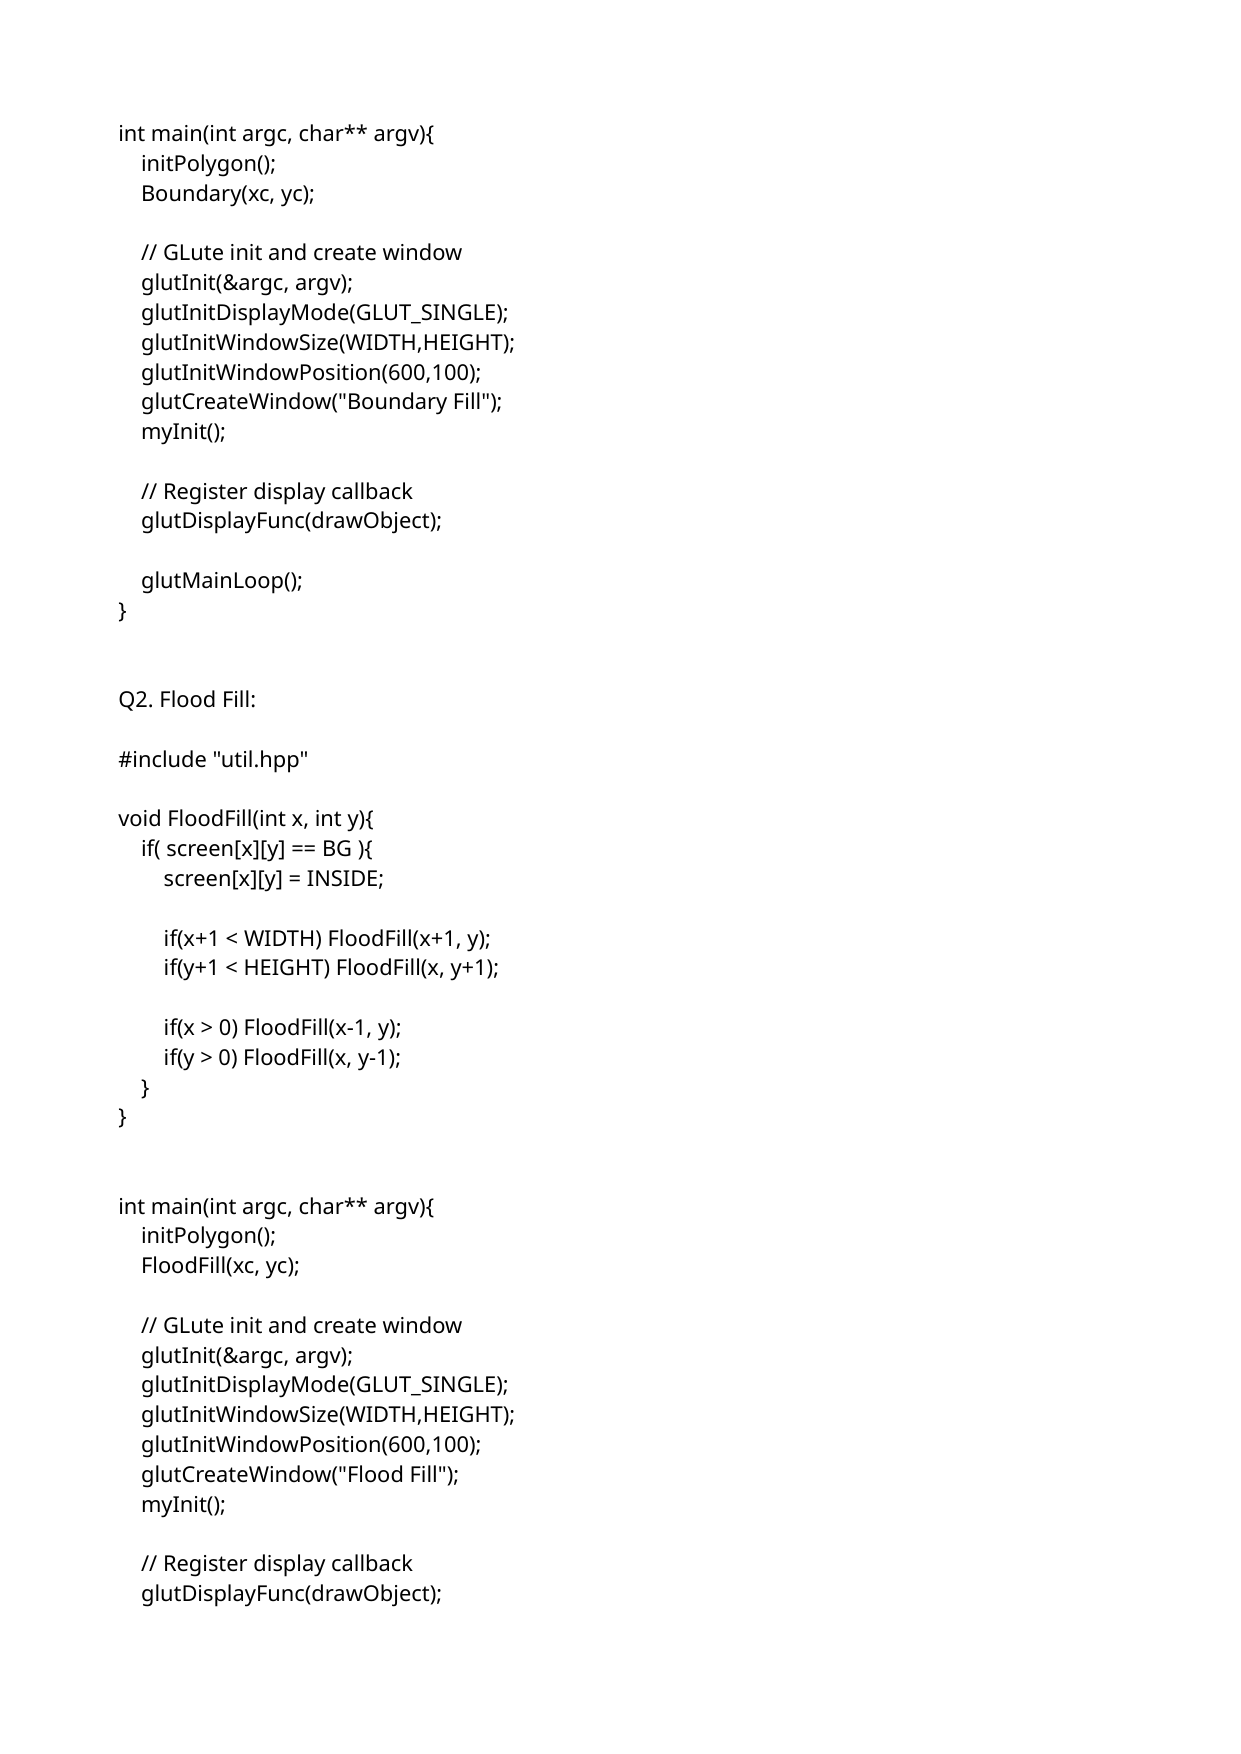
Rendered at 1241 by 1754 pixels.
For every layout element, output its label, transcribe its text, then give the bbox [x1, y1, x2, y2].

text if(y+1 < HEIGHT) FloodFill(x, y+1); [118, 952, 1122, 982]
text } [118, 595, 1122, 624]
text // GLute init and create window [118, 237, 1122, 267]
text } [118, 1101, 1122, 1131]
text glutMainLoop(); [118, 565, 1122, 595]
text myInit(); [118, 1488, 1122, 1518]
text glutCreateWindow("Boundary Fill"); [118, 386, 1122, 416]
text glutInitDisplayMode(GLUT_SINGLE); [118, 297, 1122, 327]
text glutInitWindowPosition(600,100); [118, 356, 1122, 386]
text glutDisplayFunc(drawObject); [118, 1578, 1122, 1608]
text glutInitDisplayMode(GLUT_SINGLE); [118, 1369, 1122, 1399]
text int main(int argc, char** argv){ [118, 1191, 1122, 1220]
text #include "util.hpp" [118, 744, 1122, 773]
text if( screen[x][y] == BG ){ [118, 833, 1122, 863]
text // GLute init and create window [118, 1310, 1122, 1339]
text if(y > 0) FloodFill(x, y-1); [118, 1042, 1122, 1071]
text glutInitWindowPosition(600,100); [118, 1429, 1122, 1459]
text screen[x][y] = INSIDE; [118, 863, 1122, 893]
text glutDisplayFunc(drawObject); [118, 505, 1122, 535]
text glutInit(&argc, argv); [118, 267, 1122, 297]
text glutInit(&argc, argv); [118, 1339, 1122, 1369]
text glutInitWindowSize(WIDTH,HEIGHT); [118, 1399, 1122, 1429]
text Boundary(xc, yc); [118, 178, 1122, 207]
text initPolygon(); [118, 1220, 1122, 1250]
text myInit(); [118, 416, 1122, 446]
text // Register display callback [118, 476, 1122, 505]
text void FloodFill(int x, int y){ [118, 803, 1122, 833]
text glutInitWindowSize(WIDTH,HEIGHT); [118, 327, 1122, 356]
text } [118, 1071, 1122, 1101]
text FloodFill(xc, yc); [118, 1250, 1122, 1280]
text // Register display callback [118, 1548, 1122, 1578]
text int main(int argc, char** argv){ [118, 118, 1122, 148]
text glutCreateWindow("Flood Fill"); [118, 1459, 1122, 1488]
text initPolygon(); [118, 148, 1122, 178]
text if(x > 0) FloodFill(x-1, y); [118, 1012, 1122, 1042]
text if(x+1 < WIDTH) FloodFill(x+1, y); [118, 922, 1122, 952]
text Q2. Flood Fill: [118, 684, 1122, 714]
